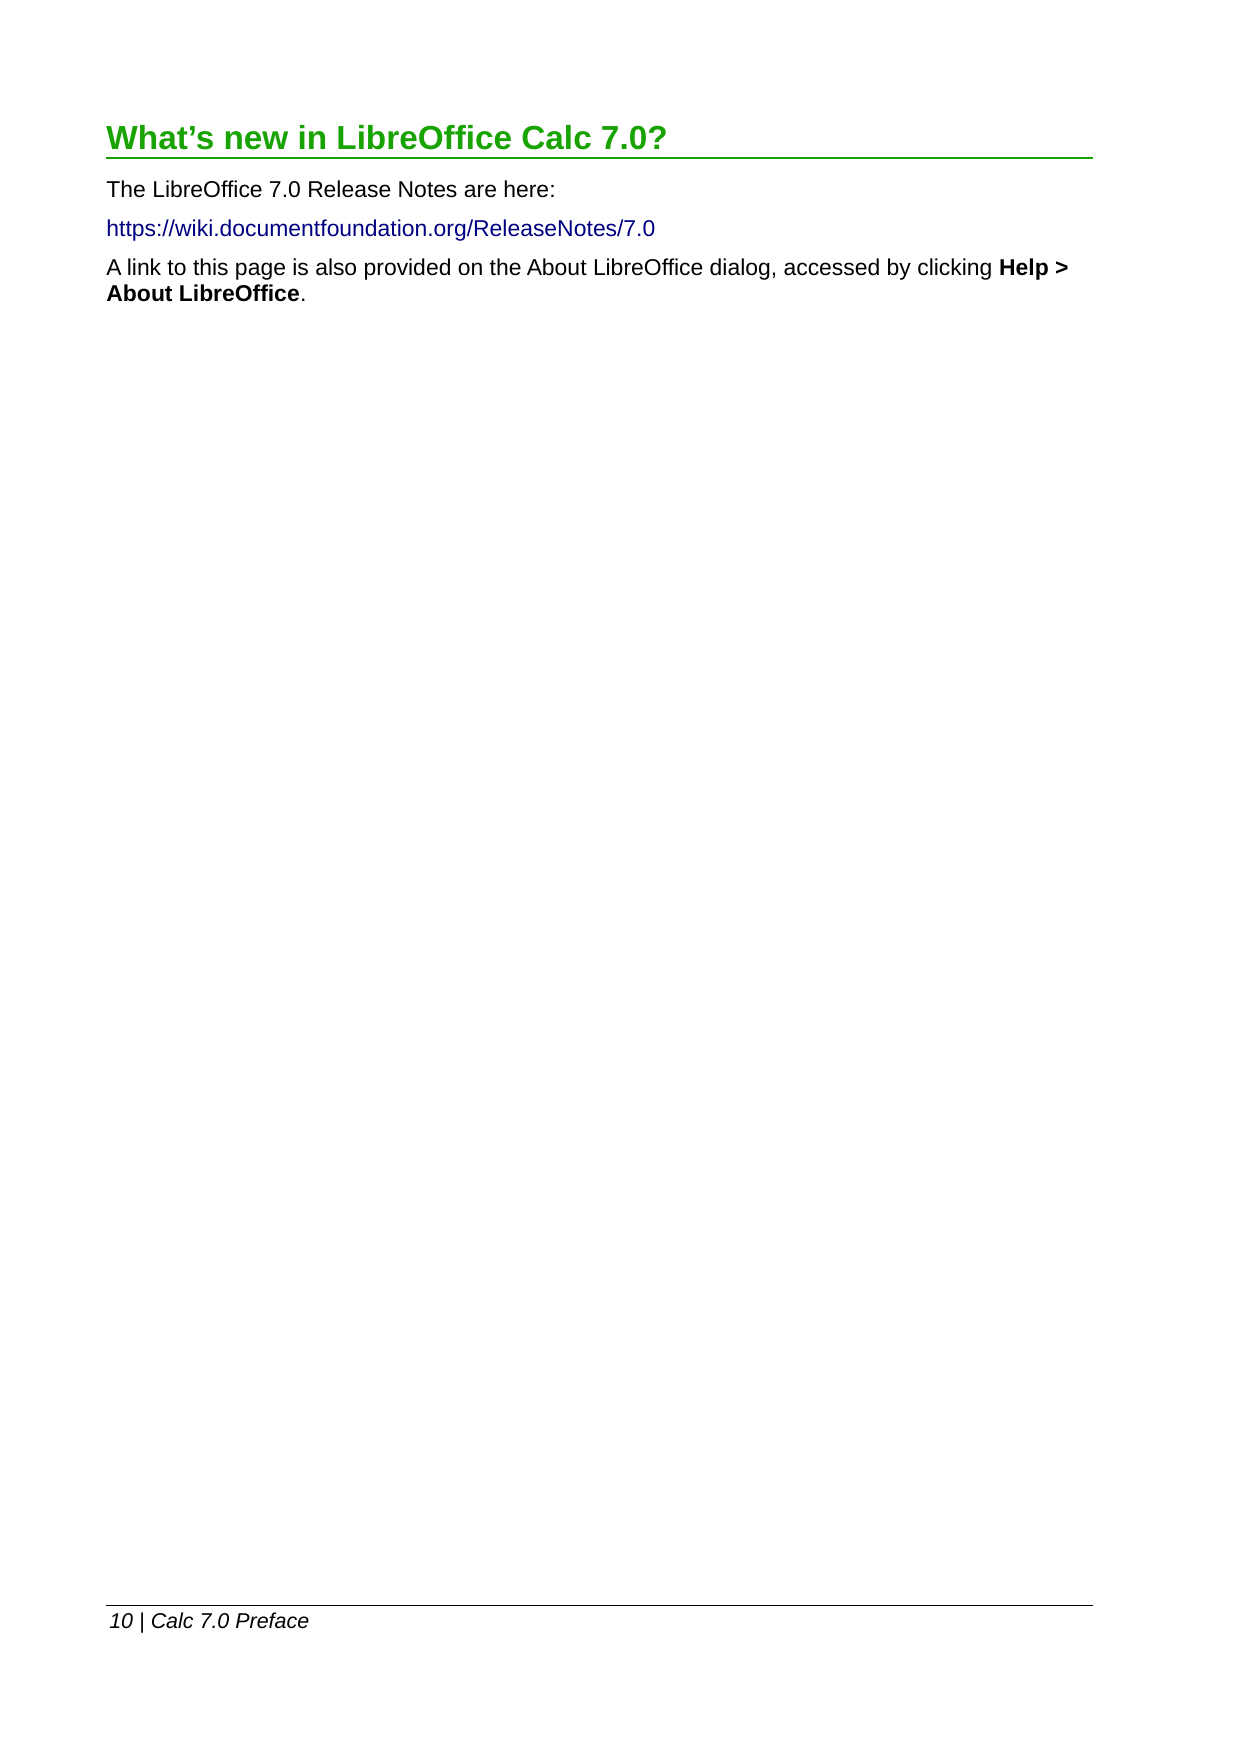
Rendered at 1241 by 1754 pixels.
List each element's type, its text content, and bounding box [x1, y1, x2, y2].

text A link to this page is also provided on the About LibreOffice dialog, accessed by clicking Help > About LibreOffice. [106, 254, 1093, 307]
text The LibreOffice 7.0 Release Notes are here: [106, 176, 1093, 203]
text https://wiki.documentfoundation.org/ReleaseNotes/7.0 [106, 215, 1093, 242]
subtitle What’s new in LibreOffice Calc 7.0? [106, 118, 1093, 157]
